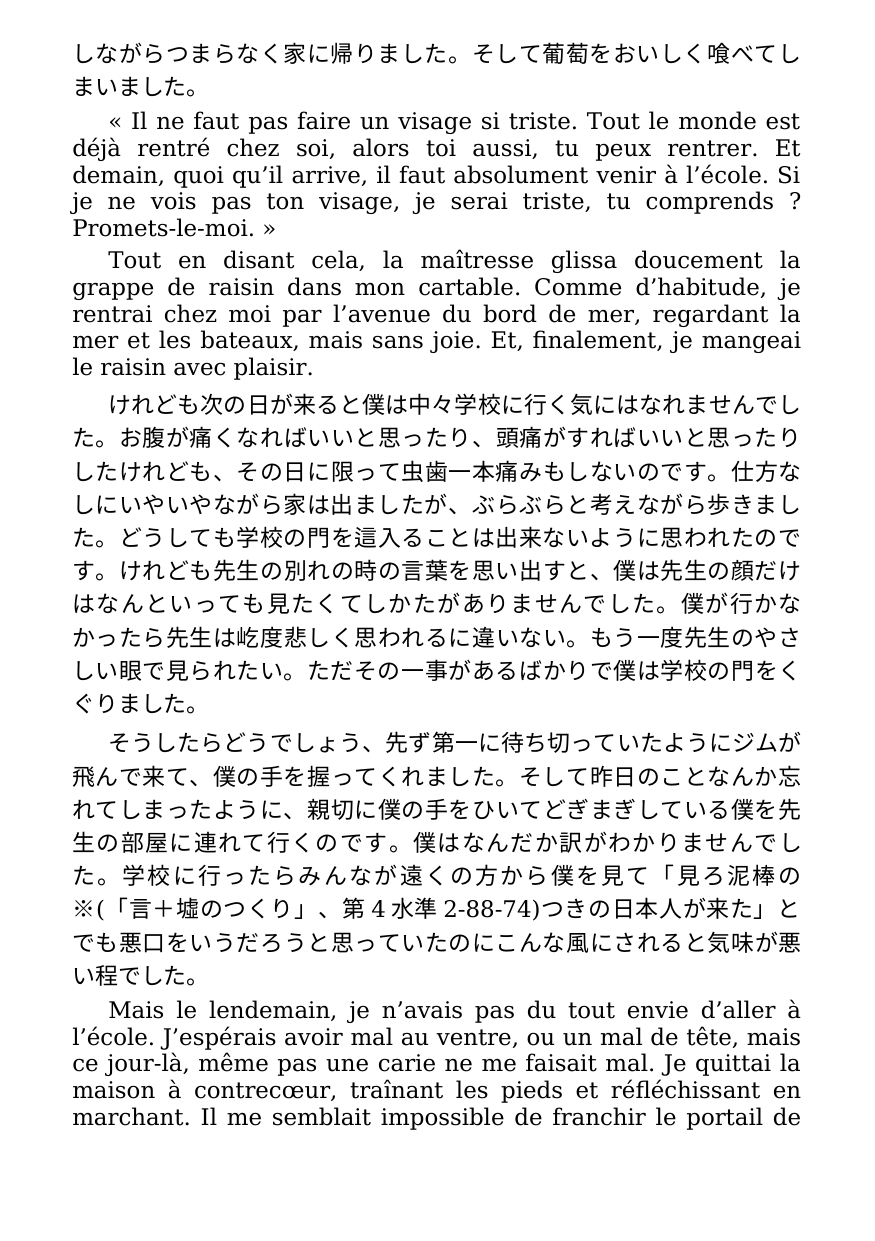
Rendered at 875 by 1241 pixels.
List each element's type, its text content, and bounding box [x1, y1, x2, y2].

text Tout en disant cela, la maîtresse glissa doucement la grappe de raisin dans mon cartable. Comme d’habitude, je rentrai chez moi par l’avenue du bord de mer, regardant la mer et les bateaux, mais sans joie. Et, finalement, je mangeai le raisin avec plaisir. [72, 248, 802, 381]
text しながらつまらなく家に帰りました。そして葡萄をおいしく喰べてしまいました。 [72, 36, 802, 102]
text そうしたらどうでしょう、先ず第一に待ち切っていたようにジムが飛んで来て、僕の手を握ってくれました。そして昨日のことなんか忘れてしまったように、親切に僕の手をひいてどぎまぎしている僕を先生の部屋に連れて行くのです。僕はなんだか訳がわかりませんでした。学校に行ったらみんなが遠くの方から僕を見て「見ろ泥棒の※(「言＋墟のつくり」、第4水準2-88-74)つきの日本人が来た」とでも悪口をいうだろうと思っていたのにこんな風にされると気味が悪い程でした。 [72, 725, 802, 991]
text けれども次の日が来ると僕は中々学校に行く気にはなれませんでした。お腹が痛くなればいいと思ったり、頭痛がすればいいと思ったりしたけれども、その日に限って虫歯一本痛みもしないのです。仕方なしにいやいやながら家は出ましたが、ぶらぶらと考えながら歩きました。どうしても学校の門を這入ることは出来ないように思われたのです。けれども先生の別れの時の言葉を思い出すと、僕は先生の顔だけはなんといっても見たくてしかたがありませんでした。僕が行かなかったら先生は屹度悲しく思われるに違いない。もう一度先生のやさしい眼で見られたい。ただその一事があるばかりで僕は学校の門をくぐりました。 [72, 387, 802, 719]
text « Il ne faut pas faire un visage si triste. Tout le monde est déjà rentré chez soi, alors toi aussi, tu peux rentrer. Et demain, quoi qu’il arrive, il faut absolument venir à l’école. Si je ne vois pas ton visage, je serai triste, tu comprends ? Promets-le-moi. » [72, 108, 802, 242]
text Mais le lendemain, je n’avais pas du tout envie d’aller à l’école. J’espérais avoir mal au ventre, ou un mal de tête, mais ce jour-là, même pas une carie ne me faisait mal. Je quittai la maison à contrecœur, traînant les pieds et réfléchissant en marchant. Il me semblait impossible de franchir le portail de [72, 997, 802, 1130]
